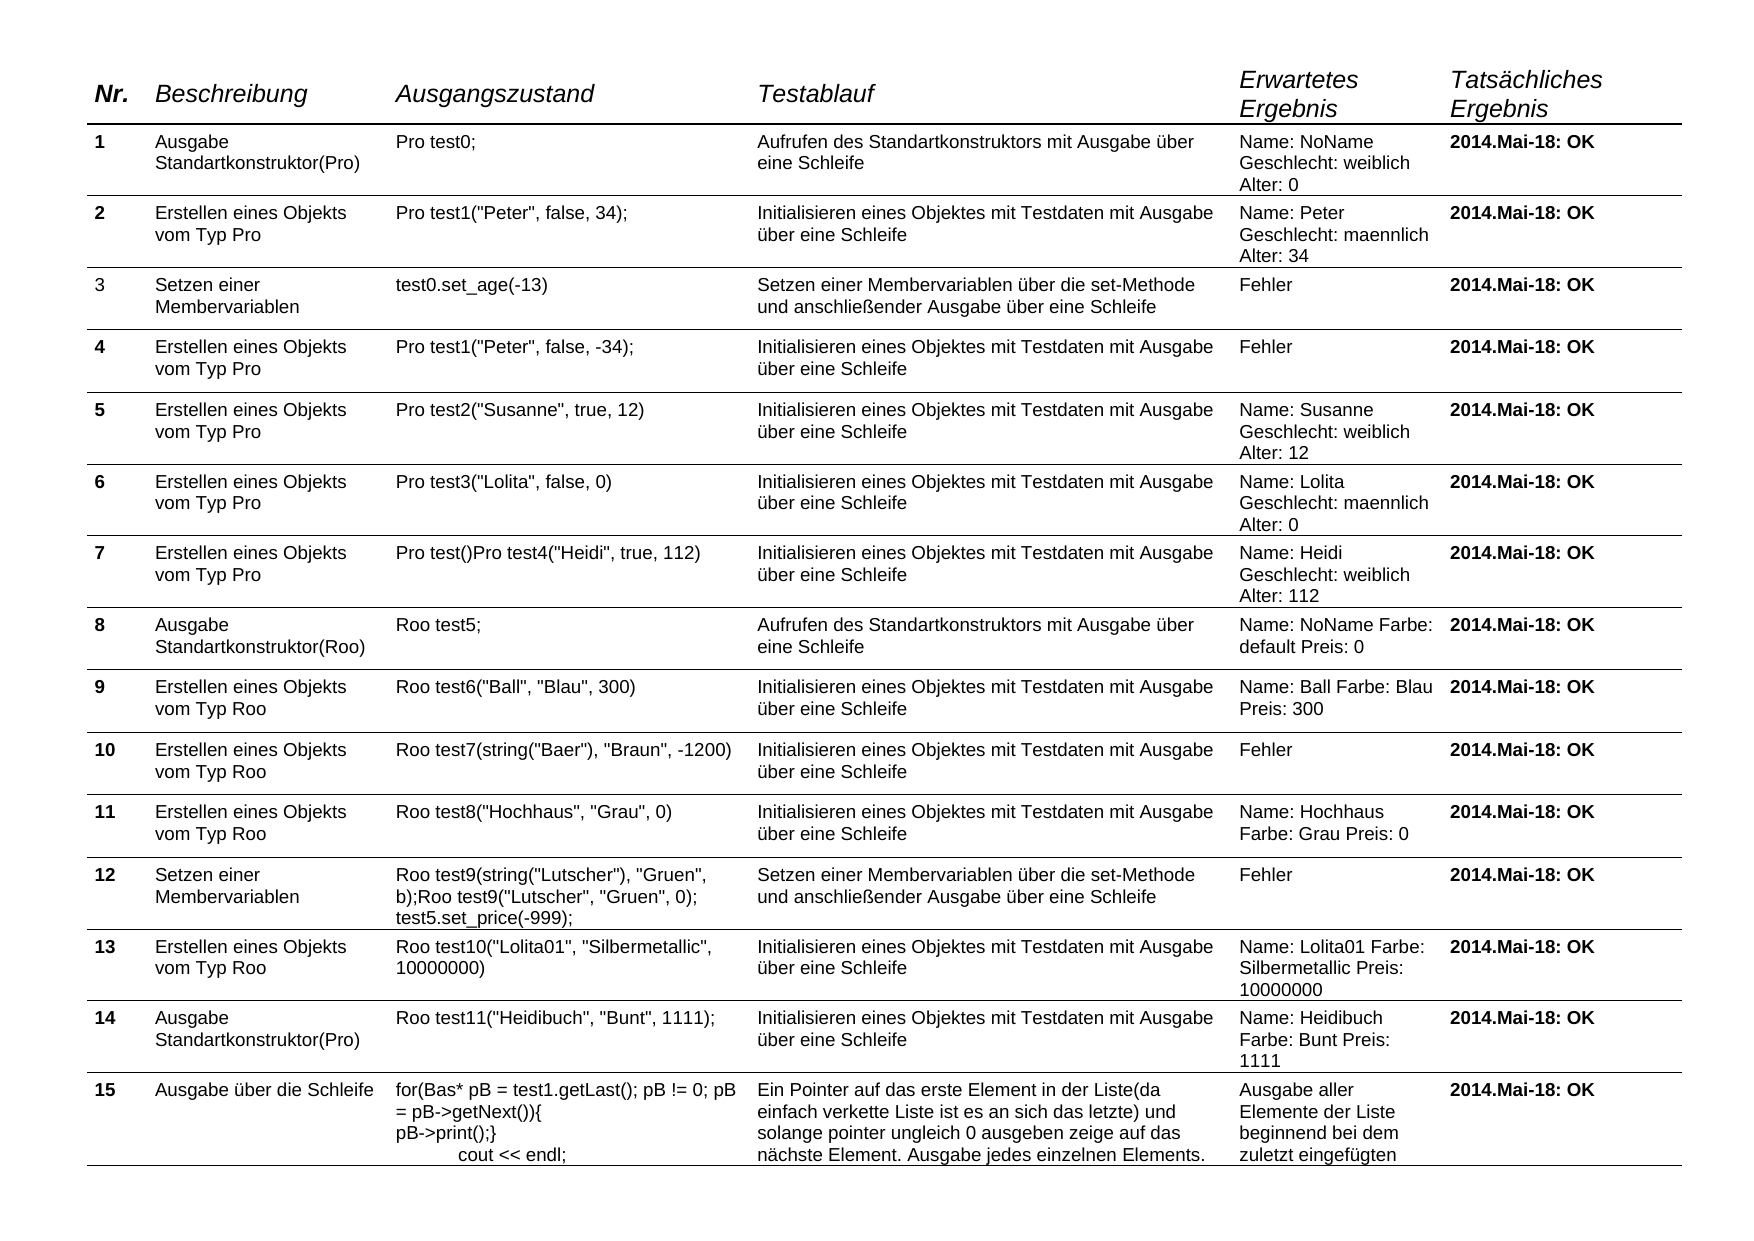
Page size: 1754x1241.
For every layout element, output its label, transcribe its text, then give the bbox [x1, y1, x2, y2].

table_cell Ausgabe Standartkonstruktor(Pro) [148, 125, 388, 195]
table_cell 2014.Mai-18: OK [1443, 1001, 1682, 1072]
table_cell Roo test8("Hochhaus", "Grau", 0) [388, 795, 750, 857]
table_cell for(Bas* pB = test1.getLast(); pB != 0; pB = pB->getNext()){ pB->print();} cout << endl; [388, 1073, 750, 1165]
table_cell Roo test7(string("Baer"), "Braun", -1200) [388, 733, 750, 794]
table_cell Initialisieren eines Objektes mit Testdaten mit Ausgabe über eine Schleife [750, 393, 1232, 463]
table_header Testablauf [750, 59, 1232, 122]
table_cell 2014.Mai-18: OK [1443, 268, 1682, 329]
table_cell Fehler [1232, 268, 1443, 329]
table_cell Erstellen eines Objekts vom Typ Roo [148, 733, 388, 794]
table_cell Name: Ball Farbe: Blau Preis: 300 [1232, 670, 1443, 732]
table_cell Pro test2("Susanne", true, 12) [388, 393, 750, 463]
table_cell Pro test1("Peter", false, -34); [388, 330, 750, 392]
table_cell Erstellen eines Objekts vom Typ Pro [148, 393, 388, 463]
table_cell 2 [87, 196, 147, 267]
table_cell 2014.Mai-18: OK [1443, 196, 1682, 267]
table_cell Roo test5; [388, 608, 750, 669]
table_cell Name: Lolita01 Farbe: Silbermetallic Preis: 10000000 [1232, 930, 1443, 1000]
table_cell Initialisieren eines Objektes mit Testdaten mit Ausgabe über eine Schleife [750, 536, 1232, 607]
table_header Beschreibung [148, 59, 388, 122]
table_cell Name: Heidibuch Farbe: Bunt Preis: 1111 [1232, 1001, 1443, 1072]
table_cell 2014.Mai-18: OK [1443, 795, 1682, 857]
table_cell Erstellen eines Objekts vom Typ Pro [148, 465, 388, 535]
table_cell Initialisieren eines Objektes mit Testdaten mit Ausgabe über eine Schleife [750, 930, 1232, 1000]
table_cell Fehler [1232, 858, 1443, 928]
table_cell 2014.Mai-18: OK [1443, 930, 1682, 1000]
table_cell Roo test6("Ball", "Blau", 300) [388, 670, 750, 732]
table_cell Ausgabe aller Elemente der Liste beginnend bei dem zuletzt eingefügten [1232, 1073, 1443, 1165]
table_cell 13 [87, 930, 147, 1000]
table_cell 7 [87, 536, 147, 607]
table_cell Pro test()Pro test4("Heidi", true, 112) [388, 536, 750, 607]
table_cell 2014.Mai-18: OK [1443, 1073, 1682, 1165]
table_cell 12 [87, 858, 147, 928]
table_cell Ein Pointer auf das erste Element in der Liste(da einfach verkette Liste ist es an sich das letzte) und solange pointer ungleich 0 ausgeben zeige auf das nächste Element. Ausgabe jedes einzelnen Elements. [750, 1073, 1232, 1165]
table_cell test0.set_age(-13) [388, 268, 750, 329]
table_cell Erstellen eines Objekts vom Typ Roo [148, 795, 388, 857]
table_cell 2014.Mai-18: OK [1443, 125, 1682, 195]
table_cell 8 [87, 608, 147, 669]
table_cell Erstellen eines Objekts vom Typ Pro [148, 536, 388, 607]
table_cell Erstellen eines Objekts vom Typ Roo [148, 930, 388, 1000]
table_cell Setzen einer Membervariablen über die set-Methode und anschließender Ausgabe über eine Schleife [750, 858, 1232, 928]
table_cell Setzen einer Membervariablen [148, 268, 388, 329]
table_cell 15 [87, 1073, 147, 1165]
table_cell 9 [87, 670, 147, 732]
table_cell Aufrufen des Standartkonstruktors mit Ausgabe über eine Schleife [750, 608, 1232, 669]
table_cell Erstellen eines Objekts vom Typ Pro [148, 330, 388, 392]
table_cell 2014.Mai-18: OK [1443, 670, 1682, 732]
table_cell 2014.Mai-18: OK [1443, 393, 1682, 463]
table_cell Initialisieren eines Objektes mit Testdaten mit Ausgabe über eine Schleife [750, 1001, 1232, 1072]
table_cell Name: Lolita Geschlecht: maennlich Alter: 0 [1232, 465, 1443, 535]
table_cell 6 [87, 465, 147, 535]
table_cell Ausgabe Standartkonstruktor(Roo) [148, 608, 388, 669]
table_cell Erstellen eines Objekts vom Typ Roo [148, 670, 388, 732]
table_cell Ausgabe Standartkonstruktor(Pro) [148, 1001, 388, 1072]
table_cell 1 [87, 125, 147, 195]
table_cell Pro test1("Peter", false, 34); [388, 196, 750, 267]
table_header Tatsächliches Ergebnis [1443, 59, 1682, 122]
table_cell Name: NoName Geschlecht: weiblich Alter: 0 [1232, 125, 1443, 195]
table_cell Pro test0; [388, 125, 750, 195]
table_cell 2014.Mai-18: OK [1443, 608, 1682, 669]
table_cell Initialisieren eines Objektes mit Testdaten mit Ausgabe über eine Schleife [750, 795, 1232, 857]
table_cell 4 [87, 330, 147, 392]
table_cell Roo test10("Lolita01", "Silbermetallic", 10000000) [388, 930, 750, 1000]
table_cell Setzen einer Membervariablen über die set-Methode und anschließender Ausgabe über eine Schleife [750, 268, 1232, 329]
table_cell 2014.Mai-18: OK [1443, 465, 1682, 535]
table_cell 2014.Mai-18: OK [1443, 733, 1682, 794]
table_cell 2014.Mai-18: OK [1443, 330, 1682, 392]
table_header Nr. [87, 59, 147, 122]
table_cell Name: Hochhaus Farbe: Grau Preis: 0 [1232, 795, 1443, 857]
table_cell Initialisieren eines Objektes mit Testdaten mit Ausgabe über eine Schleife [750, 330, 1232, 392]
table_cell Name: Heidi Geschlecht: weiblich Alter: 112 [1232, 536, 1443, 607]
table_cell Ausgabe über die Schleife [148, 1073, 388, 1165]
table_cell Aufrufen des Standartkonstruktors mit Ausgabe über eine Schleife [750, 125, 1232, 195]
table_cell Roo test11("Heidibuch", "Bunt", 1111); [388, 1001, 750, 1072]
table_cell 14 [87, 1001, 147, 1072]
table_header Ausgangszustand [388, 59, 750, 122]
table_cell Roo test9(string("Lutscher"), "Gruen", b);Roo test9("Lutscher", "Gruen", 0); test5.set_price(-999); [388, 858, 750, 928]
table_header Erwartetes Ergebnis [1232, 59, 1443, 122]
table_cell Initialisieren eines Objektes mit Testdaten mit Ausgabe über eine Schleife [750, 733, 1232, 794]
table_cell Fehler [1232, 330, 1443, 392]
table_cell 5 [87, 393, 147, 463]
table_cell Name: NoName Farbe: default Preis: 0 [1232, 608, 1443, 669]
table_cell Initialisieren eines Objektes mit Testdaten mit Ausgabe über eine Schleife [750, 465, 1232, 535]
table_cell Name: Peter Geschlecht: maennlich Alter: 34 [1232, 196, 1443, 267]
table_cell 10 [87, 733, 147, 794]
table_cell 11 [87, 795, 147, 857]
table_cell Initialisieren eines Objektes mit Testdaten mit Ausgabe über eine Schleife [750, 196, 1232, 267]
table_cell 2014.Mai-18: OK [1443, 858, 1682, 928]
table_cell Name: Susanne Geschlecht: weiblich Alter: 12 [1232, 393, 1443, 463]
table_cell Fehler [1232, 733, 1443, 794]
table_cell 3 [87, 268, 147, 329]
table_cell 2014.Mai-18: OK [1443, 536, 1682, 607]
table_cell Setzen einer Membervariablen [148, 858, 388, 928]
table_cell Initialisieren eines Objektes mit Testdaten mit Ausgabe über eine Schleife [750, 670, 1232, 732]
table_cell Erstellen eines Objekts vom Typ Pro [148, 196, 388, 267]
table_cell Pro test3("Lolita", false, 0) [388, 465, 750, 535]
